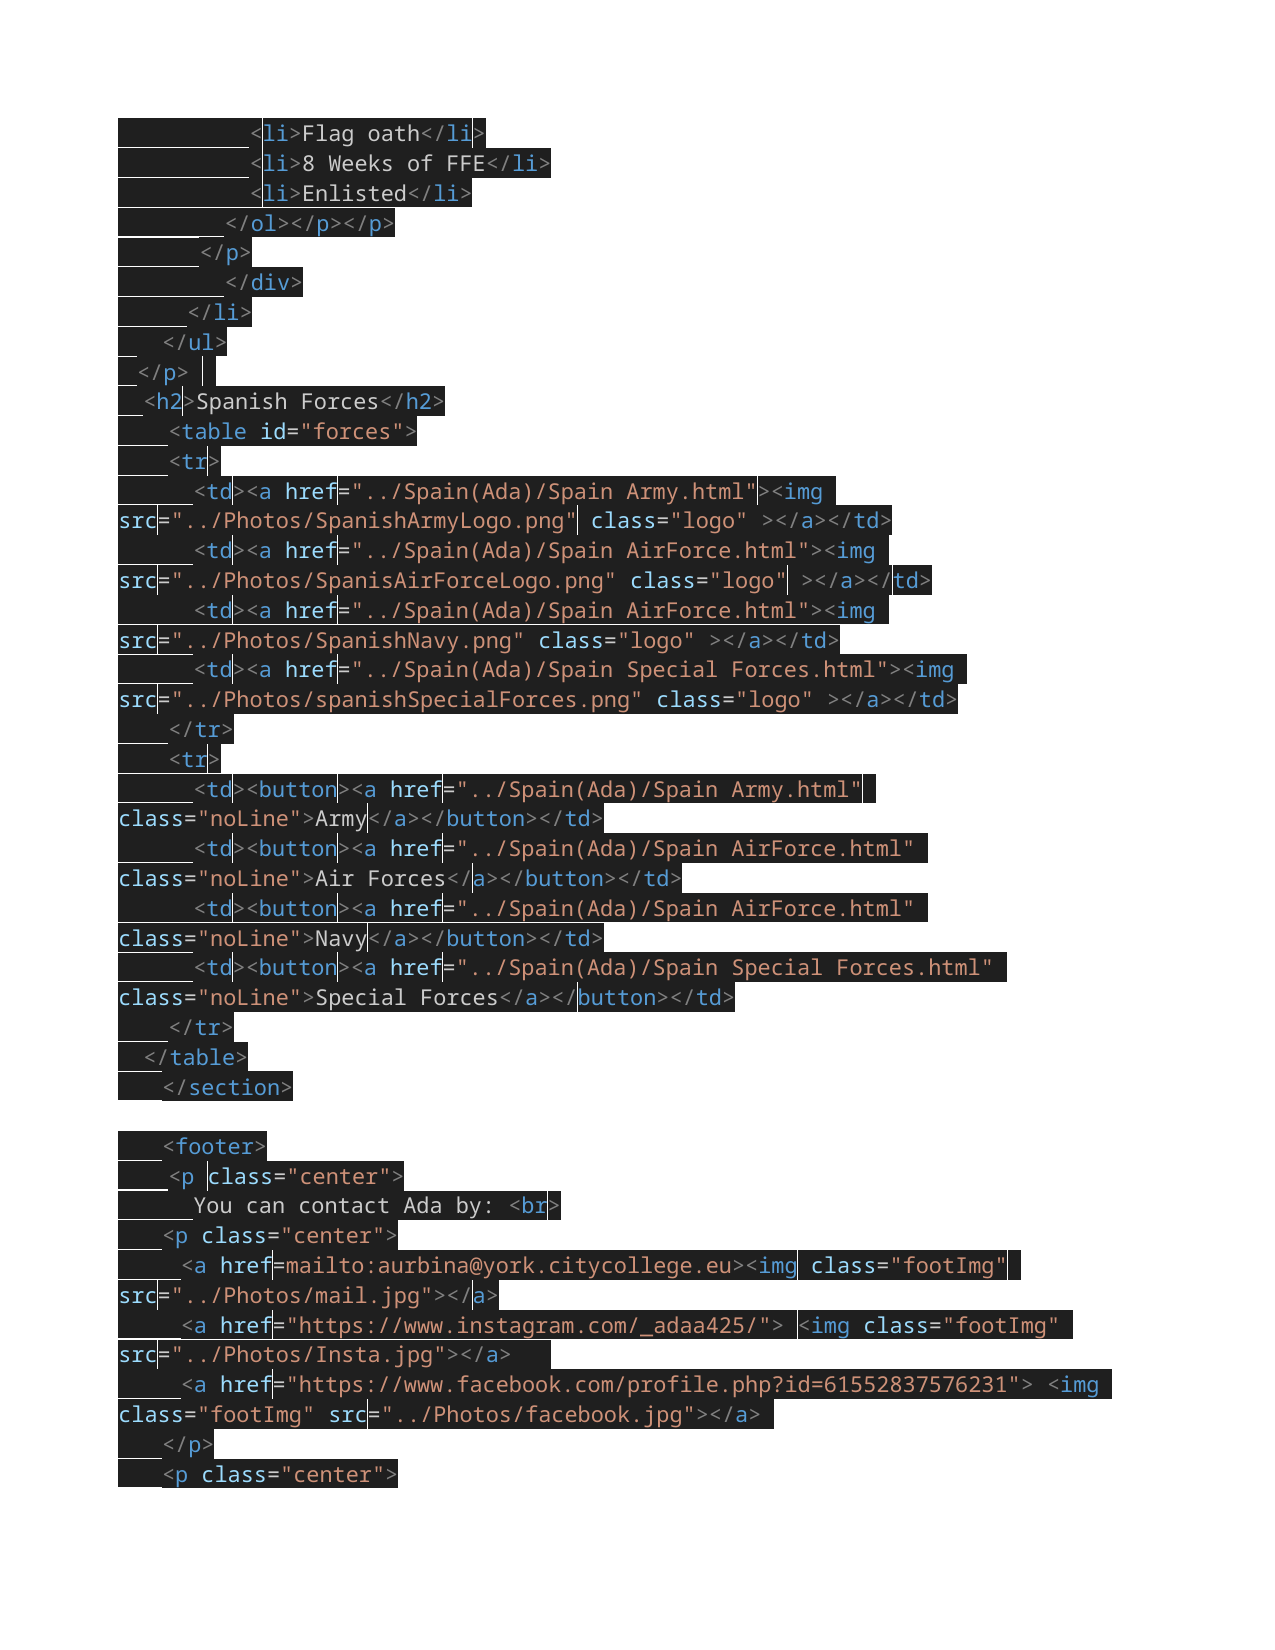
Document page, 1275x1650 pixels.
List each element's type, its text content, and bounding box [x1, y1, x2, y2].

text </tr> [118, 714, 1157, 744]
text <table id="forces"> [118, 416, 1157, 446]
text </table> [118, 1042, 1157, 1071]
text </li> [118, 297, 1157, 327]
text <p class="center"> [118, 1161, 1157, 1191]
text <td><a href="../Spain(Ada)/Spain AirForce.html"><img src="../Photos/SpanisAirForceLogo.png" class="logo" ></a></td> [118, 535, 1157, 595]
text <p class="center"> [118, 1459, 1157, 1488]
text <h2>Spanish Forces</h2> [118, 386, 1157, 416]
text <li>8 Weeks of FFE</li> [118, 148, 1157, 178]
text </section> [118, 1071, 1157, 1101]
text </div> [118, 267, 1157, 297]
text <td><a href="../Spain(Ada)/Spain Special Forces.html"><img src="../Photos/spanishSpecialForces.png" class="logo" ></a></td> [118, 654, 1157, 714]
text You can contact Ada by: <br> [118, 1191, 1157, 1220]
text </p> [118, 237, 1157, 267]
text <td><button><a href="../Spain(Ada)/Spain AirForce.html" class="noLine">Air Forces</a></button></td> [118, 833, 1157, 893]
text <p class="center"> [118, 1220, 1157, 1250]
text <tr> [118, 446, 1157, 476]
text </ol></p></p> [118, 207, 1157, 237]
text <tr> [118, 744, 1157, 773]
text <td><button><a href="../Spain(Ada)/Spain AirForce.html" class="noLine">Navy</a></button></td> [118, 893, 1157, 952]
text </p> [118, 1429, 1157, 1459]
text <td><a href="../Spain(Ada)/Spain Army.html"><img src="../Photos/SpanishArmyLogo.png" class="logo" ></a></td> [118, 476, 1157, 535]
text <a href=mailto:aurbina@york.citycollege.eu><img class="footImg" src="../Photos/mail.jpg"></a> [118, 1250, 1157, 1310]
text <td><a href="../Spain(Ada)/Spain AirForce.html"><img src="../Photos/SpanishNavy.png" class="logo" ></a></td> [118, 595, 1157, 654]
text <footer> [118, 1131, 1157, 1161]
text </tr> [118, 1012, 1157, 1042]
text </p> [118, 356, 1157, 386]
text </ul> [118, 327, 1157, 356]
text <li>Flag oath</li> [118, 118, 1157, 148]
text <li>Enlisted</li> [118, 178, 1157, 207]
text <td><button><a href="../Spain(Ada)/Spain Special Forces.html" class="noLine">Special Forces</a></button></td> [118, 952, 1157, 1012]
text <a href="https://www.facebook.com/profile.php?id=61552837576231"> <img class="footImg" src="../Photos/facebook.jpg"></a> [118, 1369, 1157, 1429]
text <td><button><a href="../Spain(Ada)/Spain Army.html" class="noLine">Army</a></button></td> [118, 773, 1157, 833]
text <a href="https://www.instagram.com/_adaa425/"> <img class="footImg" src="../Photos/Insta.jpg"></a> [118, 1310, 1157, 1369]
